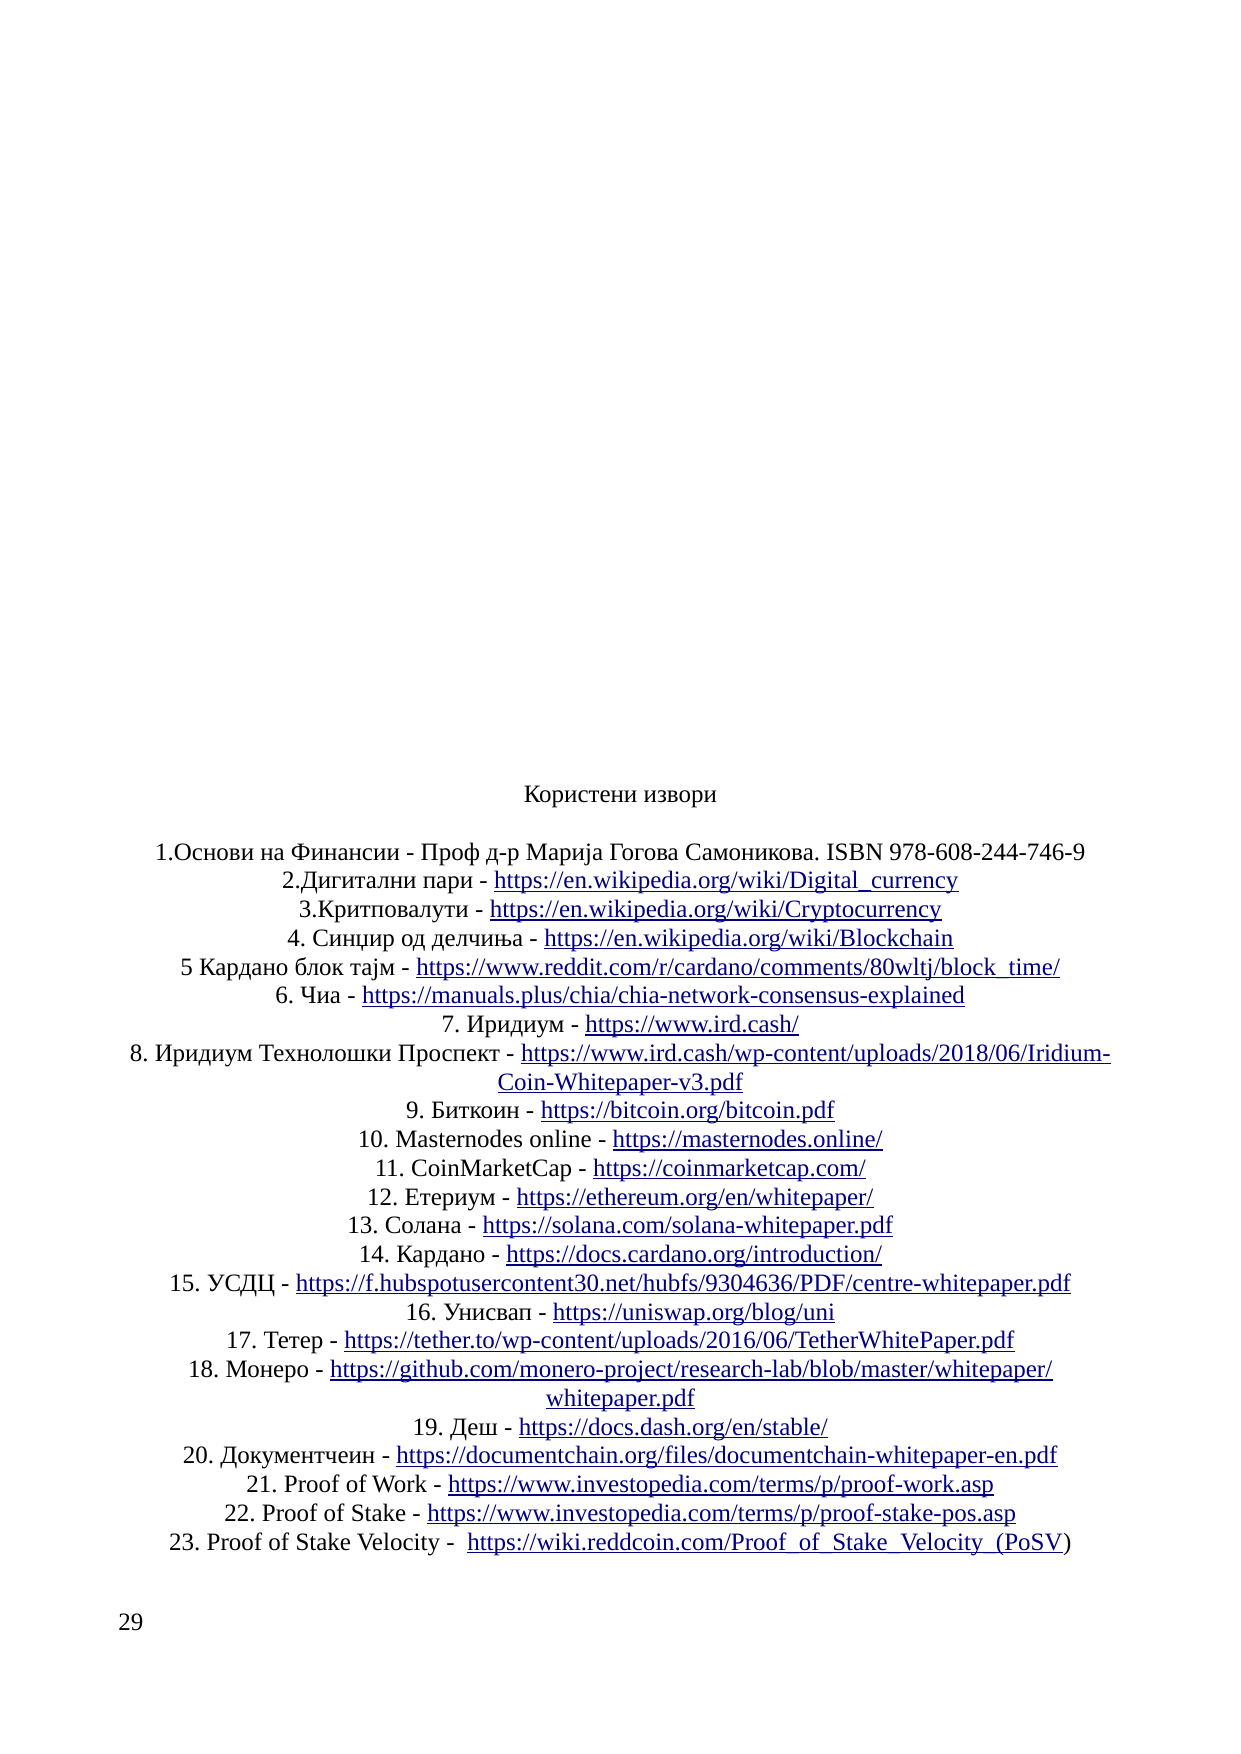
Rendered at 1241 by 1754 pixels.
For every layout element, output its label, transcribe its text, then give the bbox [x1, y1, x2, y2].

text 16. Унисвап - https://uniswap.org/blog/uni [118, 1297, 1122, 1326]
text Користени извори [118, 779, 1122, 808]
text 10. Masternodes online - https://masternodes.online/ [118, 1124, 1122, 1153]
text 8. Иридиум Технолошки Проспект - https://www.ird.cash/wp-content/uploads/2018/06/Iridium-Coin-Whitepaper-v3.pdf [118, 1038, 1122, 1096]
text 21. Proof of Work - https://www.investopedia.com/terms/p/proof-work.asp [118, 1469, 1122, 1498]
text 22. Proof of Stake - https://www.investopedia.com/terms/p/proof-stake-pos.asp [118, 1498, 1122, 1527]
text 1.Основи на Финансии - Проф д-р Марија Гогова Самоникова. ISBN 978-608-244-746-9 [118, 837, 1122, 866]
text 6. Чиа - https://manuals.plus/chia/chia-network-consensus-explained [118, 981, 1122, 1009]
text 19. Деш - https://docs.dash.org/en/stable/ [118, 1412, 1122, 1441]
text 5 Кардано блок тајм - https://www.reddit.com/r/cardano/comments/80wltj/block_time/ [118, 952, 1122, 981]
text 2.Дигитални пари - https://en.wikipedia.org/wiki/Digital_currency [118, 866, 1122, 894]
text 9. Биткоин - https://bitcoin.org/bitcoin.pdf [118, 1096, 1122, 1124]
text 14. Кардано - https://docs.cardano.org/introduction/ [118, 1239, 1122, 1268]
text 15. УСДЦ - https://f.hubspotusercontent30.net/hubfs/9304636/PDF/centre-whitepaper.pdf [118, 1268, 1122, 1297]
text 3.Критповалути - https://en.wikipedia.org/wiki/Cryptocurrency [118, 894, 1122, 923]
text 4. Синџир од делчиња - https://en.wikipedia.org/wiki/Blockchain [118, 923, 1122, 952]
text 23. Proof of Stake Velocity - https://wiki.reddcoin.com/Proof_of_Stake_Velocity_(PoSV) [118, 1527, 1122, 1556]
text 13. Солана - https://solana.com/solana-whitepaper.pdf [118, 1211, 1122, 1239]
text 12. Етериум - https://ethereum.org/en/whitepaper/ [118, 1182, 1122, 1211]
text 17. Тетер - https://tether.to/wp-content/uploads/2016/06/TetherWhitePaper.pdf [118, 1326, 1122, 1354]
text 11. CoinMarketCap - https://coinmarketcap.com/ [118, 1153, 1122, 1182]
text 18. Монеро - https://github.com/monero-project/research-lab/blob/master/whitepaper/whitepaper.pdf [118, 1354, 1122, 1412]
text 20. Документчеин - https://documentchain.org/files/documentchain-whitepaper-en.pdf [118, 1441, 1122, 1469]
text 7. Иридиум - https://www.ird.cash/ [118, 1009, 1122, 1038]
